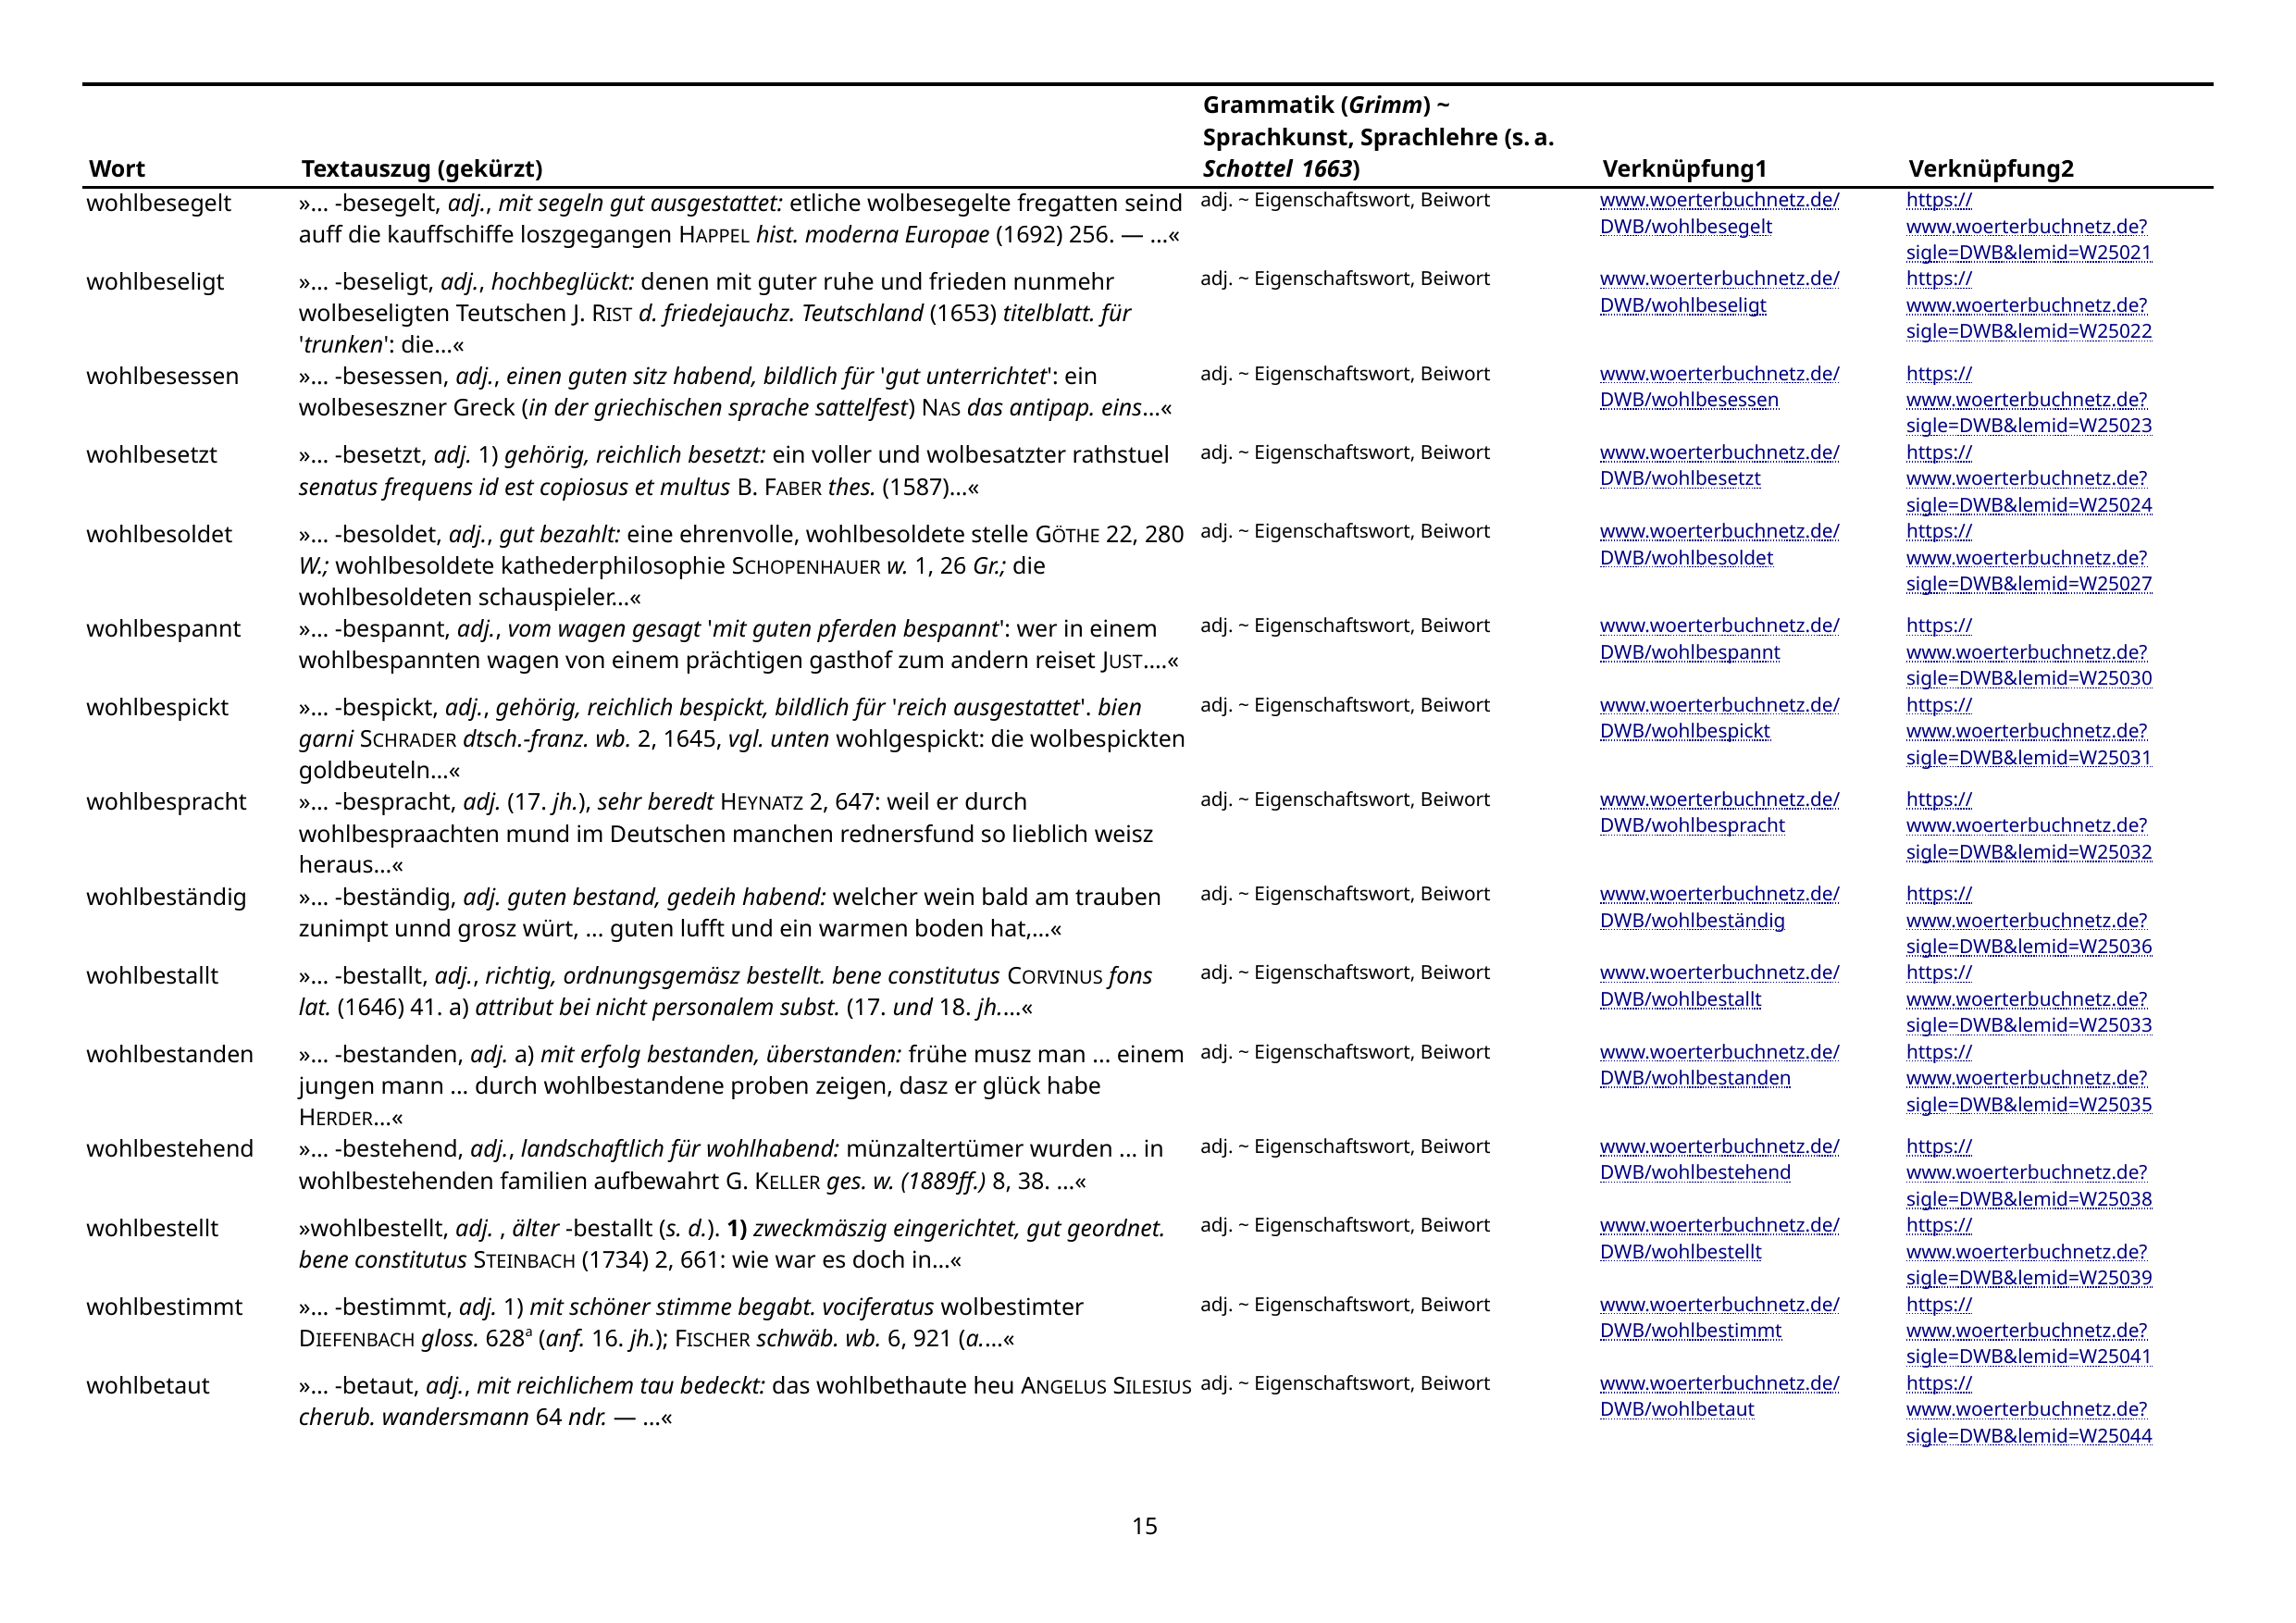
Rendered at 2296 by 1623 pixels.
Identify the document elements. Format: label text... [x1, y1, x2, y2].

table_cell https://www.woerterbuchnetz.de?sigle=DWB&lemid=W25031 [1902, 691, 2214, 786]
table_cell »… -bespracht, adj. (17. jh.), sehr beredt Heynatz 2, 647: weil er durch wohlbespraachten mund im Deutschen manchen rednersfund so lieblich weisz heraus…« [294, 786, 1196, 880]
table_cell »… -bestallt, adj., richtig, ordnungsgemäsz bestellt. bene constitutus Corvinus fons lat. (1646) 41. a) attribut bei nicht personalem subst. (17. und 18. jh.…« [294, 960, 1196, 1038]
table_cell www.woerterbuchnetz.de/DWB/wohlbesoldet [1596, 517, 1902, 613]
table_header Verknüpfung2 [1902, 86, 2214, 186]
table_cell www.woerterbuchnetz.de/DWB/wohlbestanden [1596, 1038, 1902, 1133]
table_cell wohlbespickt [82, 691, 294, 786]
table_header Wort [82, 86, 294, 186]
table_cell https://www.woerterbuchnetz.de?sigle=DWB&lemid=W25032 [1902, 786, 2214, 880]
table_cell »… -beseligt, adj., hochbeglückt: denen mit guter ruhe und frieden nunmehr wolbeseligten Teutschen J. Rist d. friedejauchz. Teutschland (1653) titelblatt. für 'trunken': die…« [294, 266, 1196, 360]
table_cell www.woerterbuchnetz.de/DWB/wohlbesegelt [1596, 189, 1902, 266]
table_cell adj. ~ Eigenschaftswort, Beiwort [1197, 1369, 1595, 1448]
table_header Textauszug (gekürzt) [294, 86, 1196, 186]
table_cell https://www.woerterbuchnetz.de?sigle=DWB&lemid=W25021 [1902, 189, 2214, 266]
table_cell »wohlbestellt, adj. , älter -bestallt (s. d.). 1) zweckmäszig eingerichtet, gut geordnet. bene constitutus Steinbach (1734) 2, 661: wie war es doch in…« [294, 1211, 1196, 1291]
table_cell wohlbestimmt [82, 1291, 294, 1369]
table_cell »… -bespickt, adj., gehörig, reichlich bespickt, bildlich für 'reich ausgestattet'. bien garni Schrader dtsch.-franz. wb. 2, 1645, vgl. unten wohlgespickt: die wolbespickten goldbeuteln…« [294, 691, 1196, 786]
table_cell www.woerterbuchnetz.de/DWB/wohlbeseligt [1596, 266, 1902, 360]
table_cell adj. ~ Eigenschaftswort, Beiwort [1197, 880, 1595, 960]
table_cell www.woerterbuchnetz.de/DWB/wohlbeständig [1596, 880, 1902, 960]
table_cell »… -besetzt, adj. 1) gehörig, reichlich besetzt: ein voller und wolbesatzter rathstuel senatus frequens id est copiosus et multus B. Faber thes. (1587)…« [294, 439, 1196, 517]
table_header Verknüpfung1 [1596, 86, 1902, 186]
table_cell »… -bestimmt, adj. 1) mit schöner stimme begabt. vociferatus wolbestimter Diefenbach gloss. 628a (anf. 16. jh.); Fischer schwäb. wb. 6, 921 (a.…« [294, 1291, 1196, 1369]
table_cell wohlbesetzt [82, 439, 294, 517]
table_cell www.woerterbuchnetz.de/DWB/wohlbestimmt [1596, 1291, 1902, 1369]
table_cell adj. ~ Eigenschaftswort, Beiwort [1197, 1133, 1595, 1211]
table_cell www.woerterbuchnetz.de/DWB/wohlbestehend [1596, 1133, 1902, 1211]
table_cell adj. ~ Eigenschaftswort, Beiwort [1197, 613, 1595, 691]
table_cell https://www.woerterbuchnetz.de?sigle=DWB&lemid=W25033 [1902, 960, 2214, 1038]
table_cell »… -betaut, adj., mit reichlichem tau bedeckt: das wohlbethaute heu Angelus Silesius cherub. wandersmann 64 ndr. — …« [294, 1369, 1196, 1448]
table_cell adj. ~ Eigenschaftswort, Beiwort [1197, 960, 1595, 1038]
table_cell https://www.woerterbuchnetz.de?sigle=DWB&lemid=W25044 [1902, 1369, 2214, 1448]
table_cell adj. ~ Eigenschaftswort, Beiwort [1197, 1038, 1595, 1133]
table_cell adj. ~ Eigenschaftswort, Beiwort [1197, 786, 1595, 880]
table_cell adj. ~ Eigenschaftswort, Beiwort [1197, 266, 1595, 360]
table_cell adj. ~ Eigenschaftswort, Beiwort [1197, 1291, 1595, 1369]
table_cell https://www.woerterbuchnetz.de?sigle=DWB&lemid=W25024 [1902, 439, 2214, 517]
table_cell www.woerterbuchnetz.de/DWB/wohlbespracht [1596, 786, 1902, 880]
table_cell wohlbestehend [82, 1133, 294, 1211]
table_cell wohlbespracht [82, 786, 294, 880]
table_cell https://www.woerterbuchnetz.de?sigle=DWB&lemid=W25039 [1902, 1211, 2214, 1291]
table_header Grammatik (Grimm) ~ Sprachkunst, Sprachlehre (s. a. Schottel 1663) [1197, 86, 1595, 186]
table_cell »… -bestanden, adj. a) mit erfolg bestanden, überstanden: frühe musz man ... einem jungen mann ... durch wohlbestandene proben zeigen, dasz er glück habe Herder…« [294, 1038, 1196, 1133]
table_cell https://www.woerterbuchnetz.de?sigle=DWB&lemid=W25041 [1902, 1291, 2214, 1369]
table_cell adj. ~ Eigenschaftswort, Beiwort [1197, 517, 1595, 613]
table_cell wohlbestellt [82, 1211, 294, 1291]
table_cell wohlbesessen [82, 360, 294, 439]
table_cell adj. ~ Eigenschaftswort, Beiwort [1197, 360, 1595, 439]
table_cell »… -bespannt, adj., vom wagen gesagt 'mit guten pferden bespannt': wer in einem wohlbespannten wagen von einem prächtigen gasthof zum andern reiset Just.…« [294, 613, 1196, 691]
table_cell https://www.woerterbuchnetz.de?sigle=DWB&lemid=W25038 [1902, 1133, 2214, 1211]
table_cell wohlbesoldet [82, 517, 294, 613]
table_cell adj. ~ Eigenschaftswort, Beiwort [1197, 439, 1595, 517]
table_cell www.woerterbuchnetz.de/DWB/wohlbespannt [1596, 613, 1902, 691]
table_cell »… -besoldet, adj., gut bezahlt: eine ehrenvolle, wohlbesoldete stelle Göthe 22, 280 W.; wohlbesoldete kathederphilosophie Schopenhauer w. 1, 26 Gr.; die wohlbesoldeten schauspieler…« [294, 517, 1196, 613]
table_cell wohlbeseligt [82, 266, 294, 360]
table_cell www.woerterbuchnetz.de/DWB/wohlbestellt [1596, 1211, 1902, 1291]
table_cell https://www.woerterbuchnetz.de?sigle=DWB&lemid=W25035 [1902, 1038, 2214, 1133]
table_cell www.woerterbuchnetz.de/DWB/wohlbestallt [1596, 960, 1902, 1038]
table_cell www.woerterbuchnetz.de/DWB/wohlbesessen [1596, 360, 1902, 439]
table_cell adj. ~ Eigenschaftswort, Beiwort [1197, 189, 1595, 266]
table_cell »… -bestehend, adj., landschaftlich für wohlhabend: münzaltertümer wurden ... in wohlbestehenden familien aufbewahrt G. Keller ges. w. (1889ff.) 8, 38. …« [294, 1133, 1196, 1211]
table_cell www.woerterbuchnetz.de/DWB/wohlbetaut [1596, 1369, 1902, 1448]
table_cell https://www.woerterbuchnetz.de?sigle=DWB&lemid=W25036 [1902, 880, 2214, 960]
table_cell wohlbetaut [82, 1369, 294, 1448]
table_cell »… -besegelt, adj., mit segeln gut ausgestattet: etliche wolbesegelte fregatten seind auff die kauffschiffe loszgegangen Happel hist. moderna Europae (1692) 256. — …« [294, 189, 1196, 266]
table_cell www.woerterbuchnetz.de/DWB/wohlbespickt [1596, 691, 1902, 786]
table_cell wohlbespannt [82, 613, 294, 691]
table_cell adj. ~ Eigenschaftswort, Beiwort [1197, 1211, 1595, 1291]
table_cell wohlbestallt [82, 960, 294, 1038]
table_cell »… -beständig, adj. guten bestand, gedeih habend: welcher wein bald am trauben zunimpt unnd grosz würt, ... guten lufft und ein warmen boden hat,…« [294, 880, 1196, 960]
table_cell www.woerterbuchnetz.de/DWB/wohlbesetzt [1596, 439, 1902, 517]
table_cell wohlbesegelt [82, 189, 294, 266]
table_cell »… -besessen, adj., einen guten sitz habend, bildlich für 'gut unterrichtet': ein wolbeseszner Greck (in der griechischen sprache sattelfest) Nas das antipap. eins…« [294, 360, 1196, 439]
table_cell adj. ~ Eigenschaftswort, Beiwort [1197, 691, 1595, 786]
table_cell https://www.woerterbuchnetz.de?sigle=DWB&lemid=W25023 [1902, 360, 2214, 439]
table_cell wohlbeständig [82, 880, 294, 960]
table_cell https://www.woerterbuchnetz.de?sigle=DWB&lemid=W25030 [1902, 613, 2214, 691]
table_cell wohlbestanden [82, 1038, 294, 1133]
table_cell https://www.woerterbuchnetz.de?sigle=DWB&lemid=W25027 [1902, 517, 2214, 613]
table_cell https://www.woerterbuchnetz.de?sigle=DWB&lemid=W25022 [1902, 266, 2214, 360]
